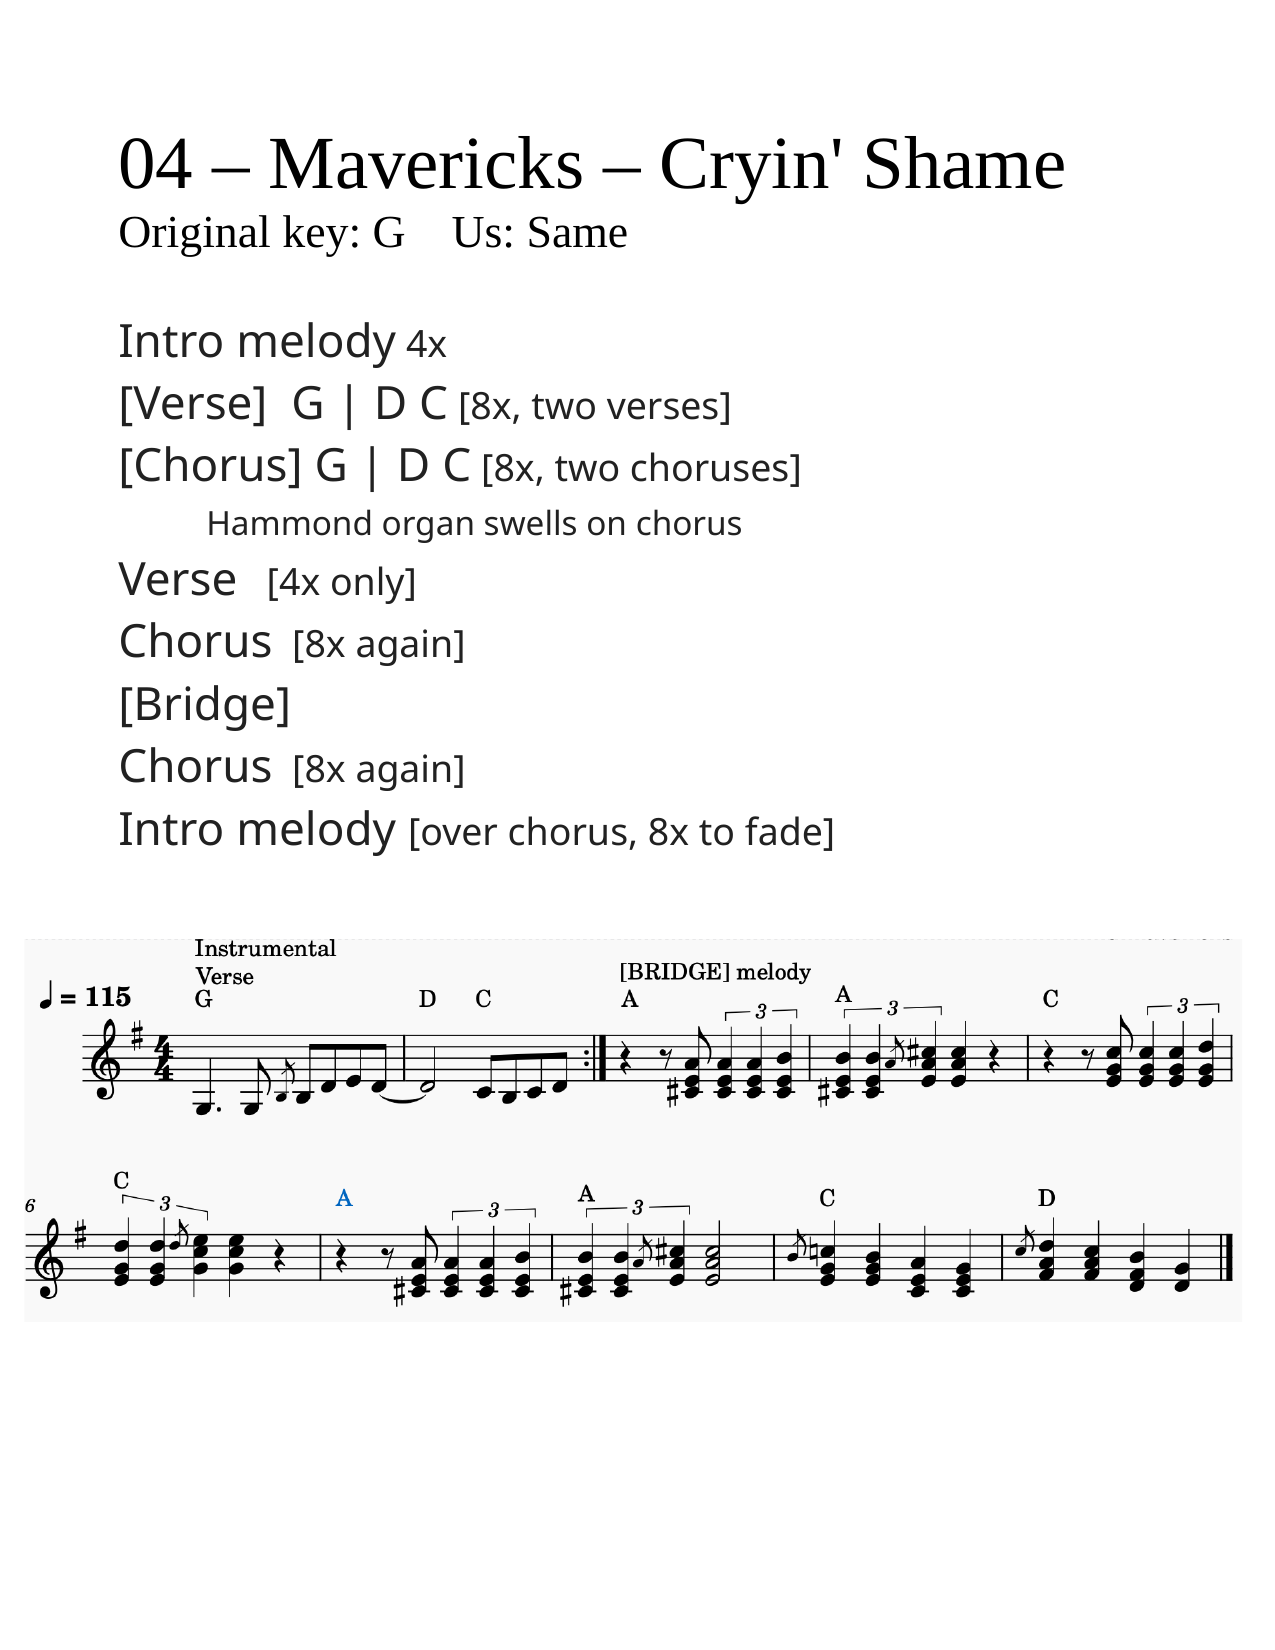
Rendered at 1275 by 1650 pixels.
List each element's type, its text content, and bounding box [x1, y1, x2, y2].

text Chorus [8x again] [118, 733, 1157, 796]
picture [24, 939, 1243, 1322]
text [Chorus] G | D C [8x, two choruses] [118, 433, 1157, 495]
text 04 – Mavericks – Cryin' Shame [118, 118, 1157, 204]
text [Bridge] [118, 671, 1157, 733]
text Original key: G Us: Same [118, 204, 1157, 257]
text [Verse] G | D C [8x, two verses] [118, 371, 1157, 433]
text Hammond organ swells on chorus [118, 495, 1157, 546]
text Chorus [8x again] [118, 609, 1157, 671]
text Intro melody [over chorus, 8x to fade] [118, 796, 1157, 858]
text Intro melody 4x [118, 308, 1157, 371]
text Verse [4x only] [118, 546, 1157, 609]
